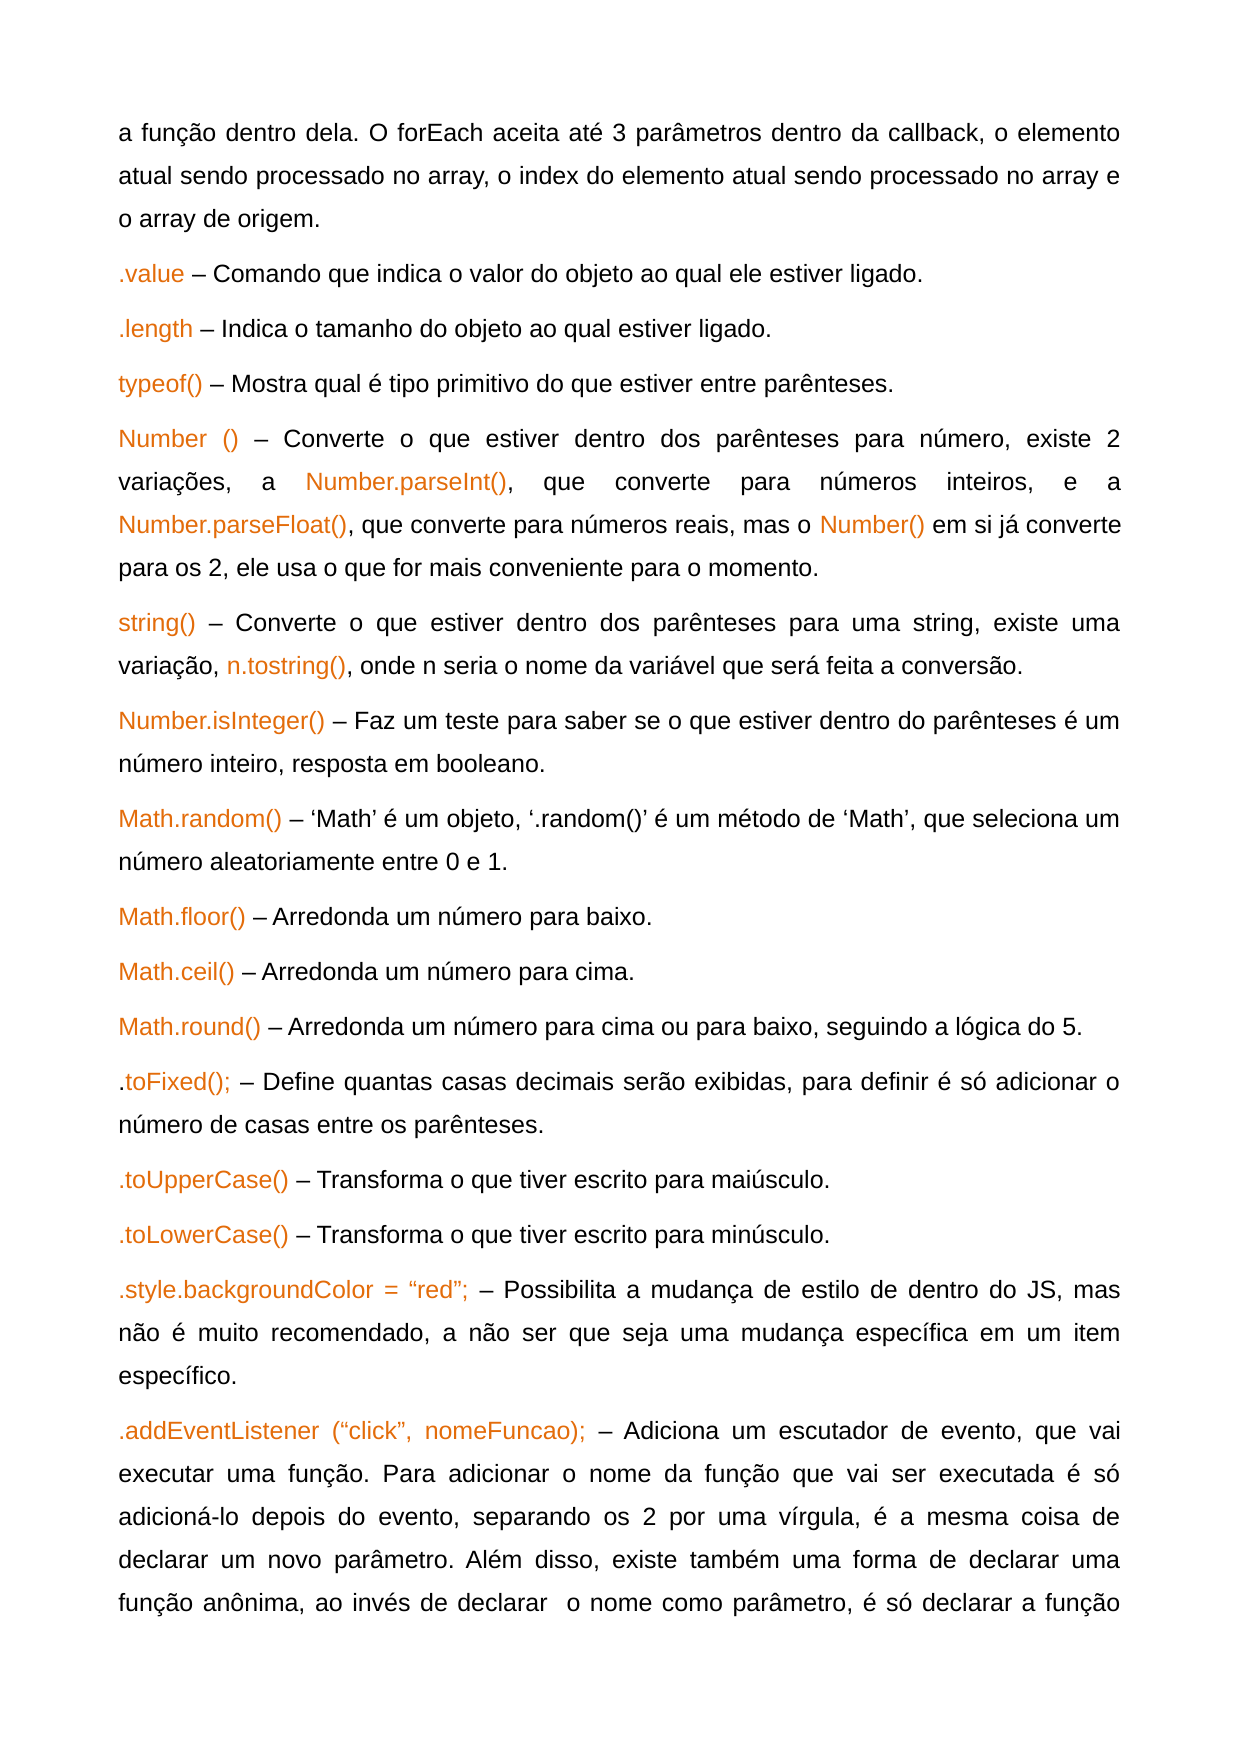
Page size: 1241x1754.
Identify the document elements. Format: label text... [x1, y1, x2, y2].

text .toFixed(); – Define quantas casas decimais serão exibidas, para definir é só adicionar o número de casas entre os parênteses. [118, 1067, 1122, 1139]
text .length – Indica o tamanho do objeto ao qual estiver ligado. [118, 314, 1122, 343]
text .toLowerCase() – Transforma o que tiver escrito para minúsculo. [118, 1220, 1122, 1249]
text Math.round() – Arredonda um número para cima ou para baixo, seguindo a lógica do 5. [118, 1012, 1122, 1041]
text .toUpperCase() – Transforma o que tiver escrito para maiúsculo. [118, 1165, 1122, 1194]
text Number () – Converte o que estiver dentro dos parênteses para número, existe 2 variações, a Number.parseInt(), que converte para números inteiros, e a Number.parseFloat(), que converte para números reais, mas o Number() em si já converte para os 2, ele usa o que for mais conveniente para o momento. [118, 424, 1122, 582]
text .addEventListener (“click”, nomeFuncao); – Adiciona um escutador de evento, que vai executar uma função. Para adicionar o nome da função que vai ser executada é só adicioná-lo depois do evento, separando os 2 por uma vírgula, é a mesma coisa de declarar um novo parâmetro. Além disso, existe também uma forma de declarar uma função anônima, ao invés de declarar o nome como parâmetro, é só declarar a função [118, 1416, 1122, 1617]
text .style.backgroundColor = “red”; – Possibilita a mudança de estilo de dentro do JS, mas não é muito recomendado, a não ser que seja uma mudança específica em um item específico. [118, 1275, 1122, 1390]
text typeof() – Mostra qual é tipo primitivo do que estiver entre parênteses. [118, 369, 1122, 398]
text Math.floor() – Arredonda um número para baixo. [118, 902, 1122, 931]
text Math.ceil() – Arredonda um número para cima. [118, 957, 1122, 986]
text string() – Converte o que estiver dentro dos parênteses para uma string, existe uma variação, n.tostring(), onde n seria o nome da variável que será feita a conversão. [118, 608, 1122, 680]
text Math.random() – ‘Math’ é um objeto, ‘.random()’ é um método de ‘Math’, que seleciona um número aleatoriamente entre 0 e 1. [118, 804, 1122, 876]
text Number.isInteger() – Faz um teste para saber se o que estiver dentro do parênteses é um número inteiro, resposta em booleano. [118, 706, 1122, 778]
text .value – Comando que indica o valor do objeto ao qual ele estiver ligado. [118, 259, 1122, 288]
text a função dentro dela. O forEach aceita até 3 parâmetros dentro da callback, o elemento atual sendo processado no array, o index do elemento atual sendo processado no array e o array de origem. [118, 118, 1122, 233]
